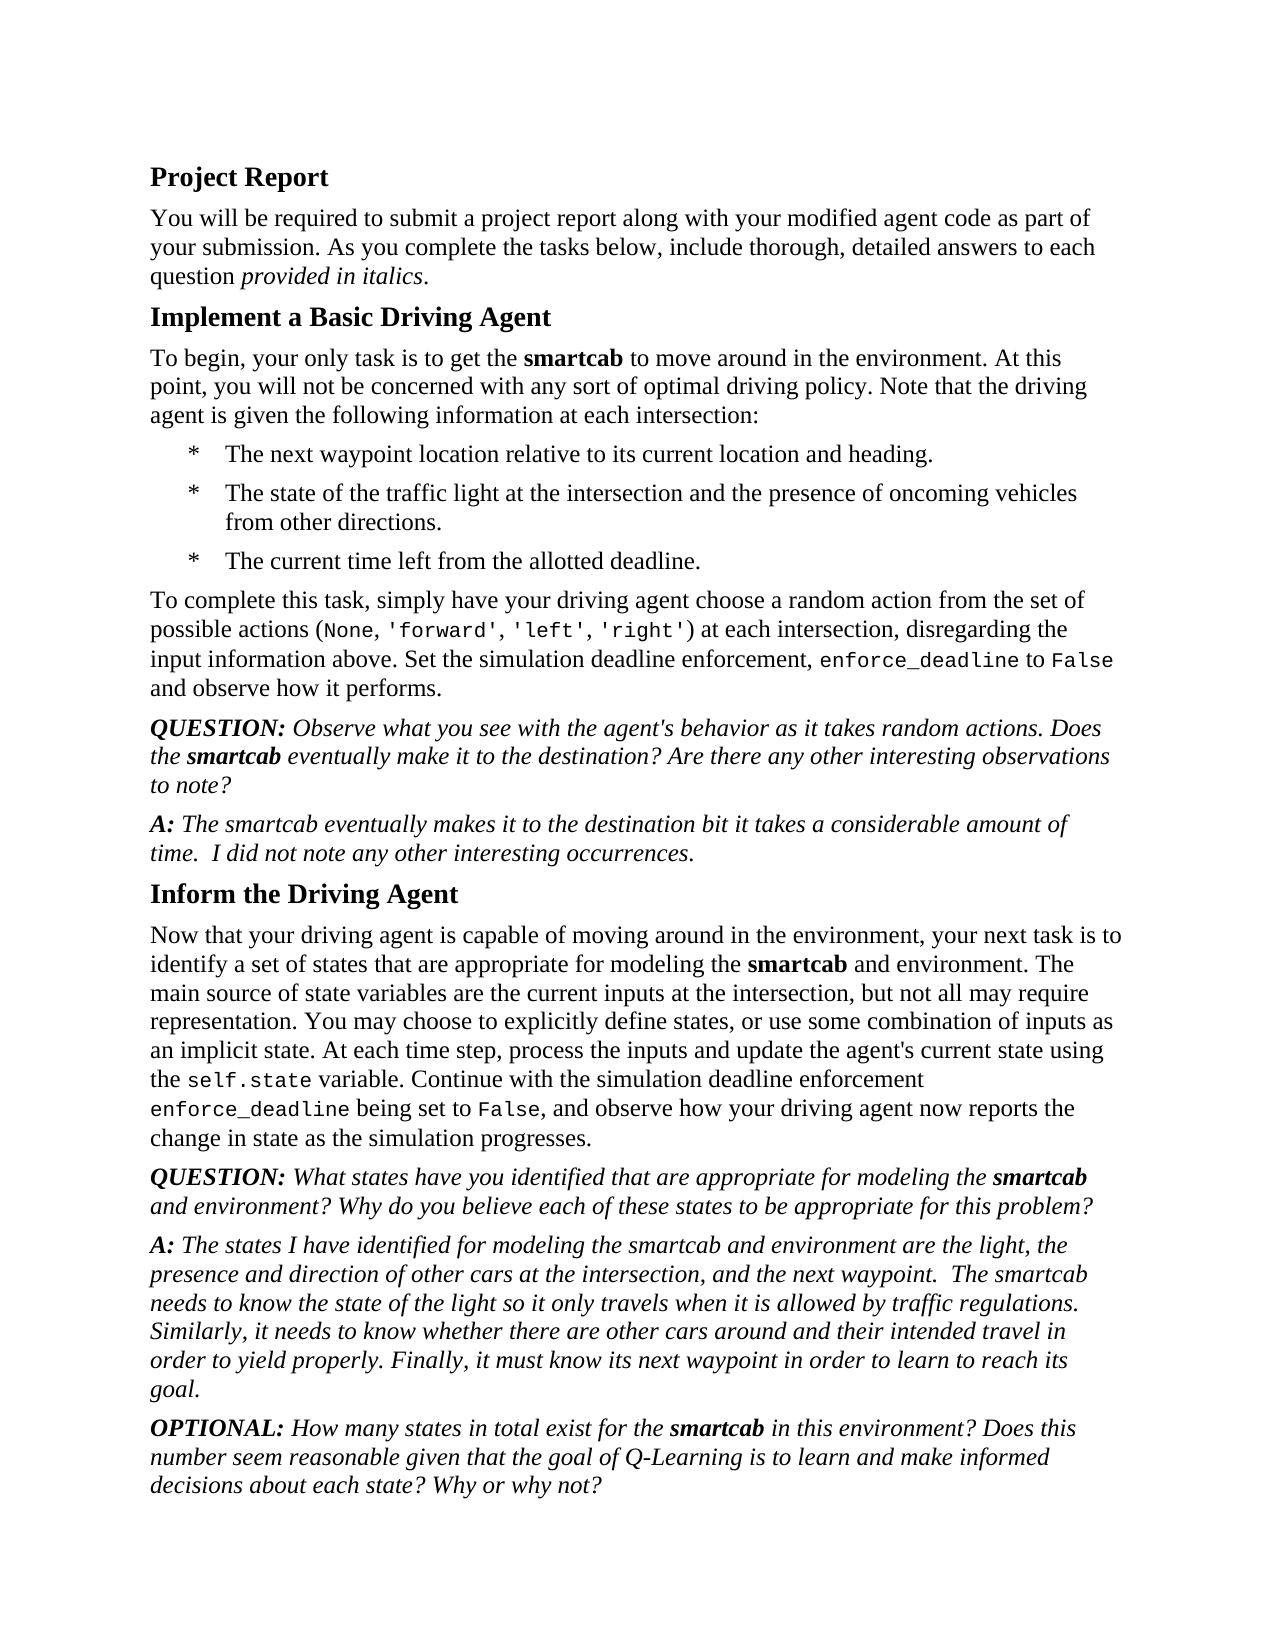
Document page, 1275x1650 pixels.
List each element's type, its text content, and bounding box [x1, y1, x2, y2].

text A: The states I have identified for modeling the smartcab and environment are the light, the presence and direction of other cars at the intersection, and the next waypoint. The smartcab needs to know the state of the light so it only travels when it is allowed by traffic regulations. Similarly, it needs to know whether there are other cars around and their intended travel in order to yield properly. Finally, it must know its next waypoint in order to learn to reach its goal. [150, 1230, 1125, 1403]
list The next waypoint location relative to its current location and heading. [187, 439, 1125, 468]
list The current time left from the allotted deadline. [187, 546, 1125, 575]
text Inform the Driving Agent [150, 877, 1125, 910]
text QUESTION: Observe what you see with the agent's behavior as it takes random actions. Does the smartcab eventually make it to the destination? Are there any other interesting observations to note? [150, 713, 1125, 799]
text QUESTION: What states have you identified that are appropriate for modeling the smartcab and environment? Why do you believe each of these states to be appropriate for this problem? [150, 1162, 1125, 1220]
text To begin, your only task is to get the smartcab to move around in the environment. At this point, you will not be concerned with any sort of optimal driving policy. Note that the driving agent is given the following information at each intersection: [150, 343, 1125, 429]
text You will be required to submit a project report along with your modified agent code as part of your submission. As you complete the tasks below, include thorough, detailed answers to each question provided in italics. [150, 203, 1125, 289]
text Implement a Basic Driving Agent [150, 300, 1125, 332]
text To complete this task, simply have your driving agent choose a random action from the set of possible actions (None, 'forward', 'left', 'right') at each intersection, disregarding the input information above. Set the simulation deadline enforcement, enforce_deadline to False and observe how it performs. [150, 586, 1125, 702]
text A: The smartcab eventually makes it to the destination bit it takes a considerable amount of time. I did not note any other interesting occurrences. [150, 809, 1125, 867]
list The state of the traffic light at the intersection and the presence of oncoming vehicles from other directions. [187, 478, 1125, 536]
text Project Report [150, 160, 1125, 193]
text Now that your driving agent is capable of moving around in the environment, your next task is to identify a set of states that are appropriate for modeling the smartcab and environment. The main source of state variables are the current inputs at the intersection, but not all may require representation. You may choose to explicitly define states, or use some combination of inputs as an implicit state. At each time step, process the inputs and update the agent's current state using the self.state variable. Continue with the simulation deadline enforcement enforce_deadline being set to False, and observe how your driving agent now reports the change in state as the simulation progresses. [150, 920, 1125, 1152]
text OPTIONAL: How many states in total exist for the smartcab in this environment? Does this number seem reasonable given that the goal of Q-Learning is to learn and make informed decisions about each state? Why or why not? [150, 1413, 1125, 1499]
